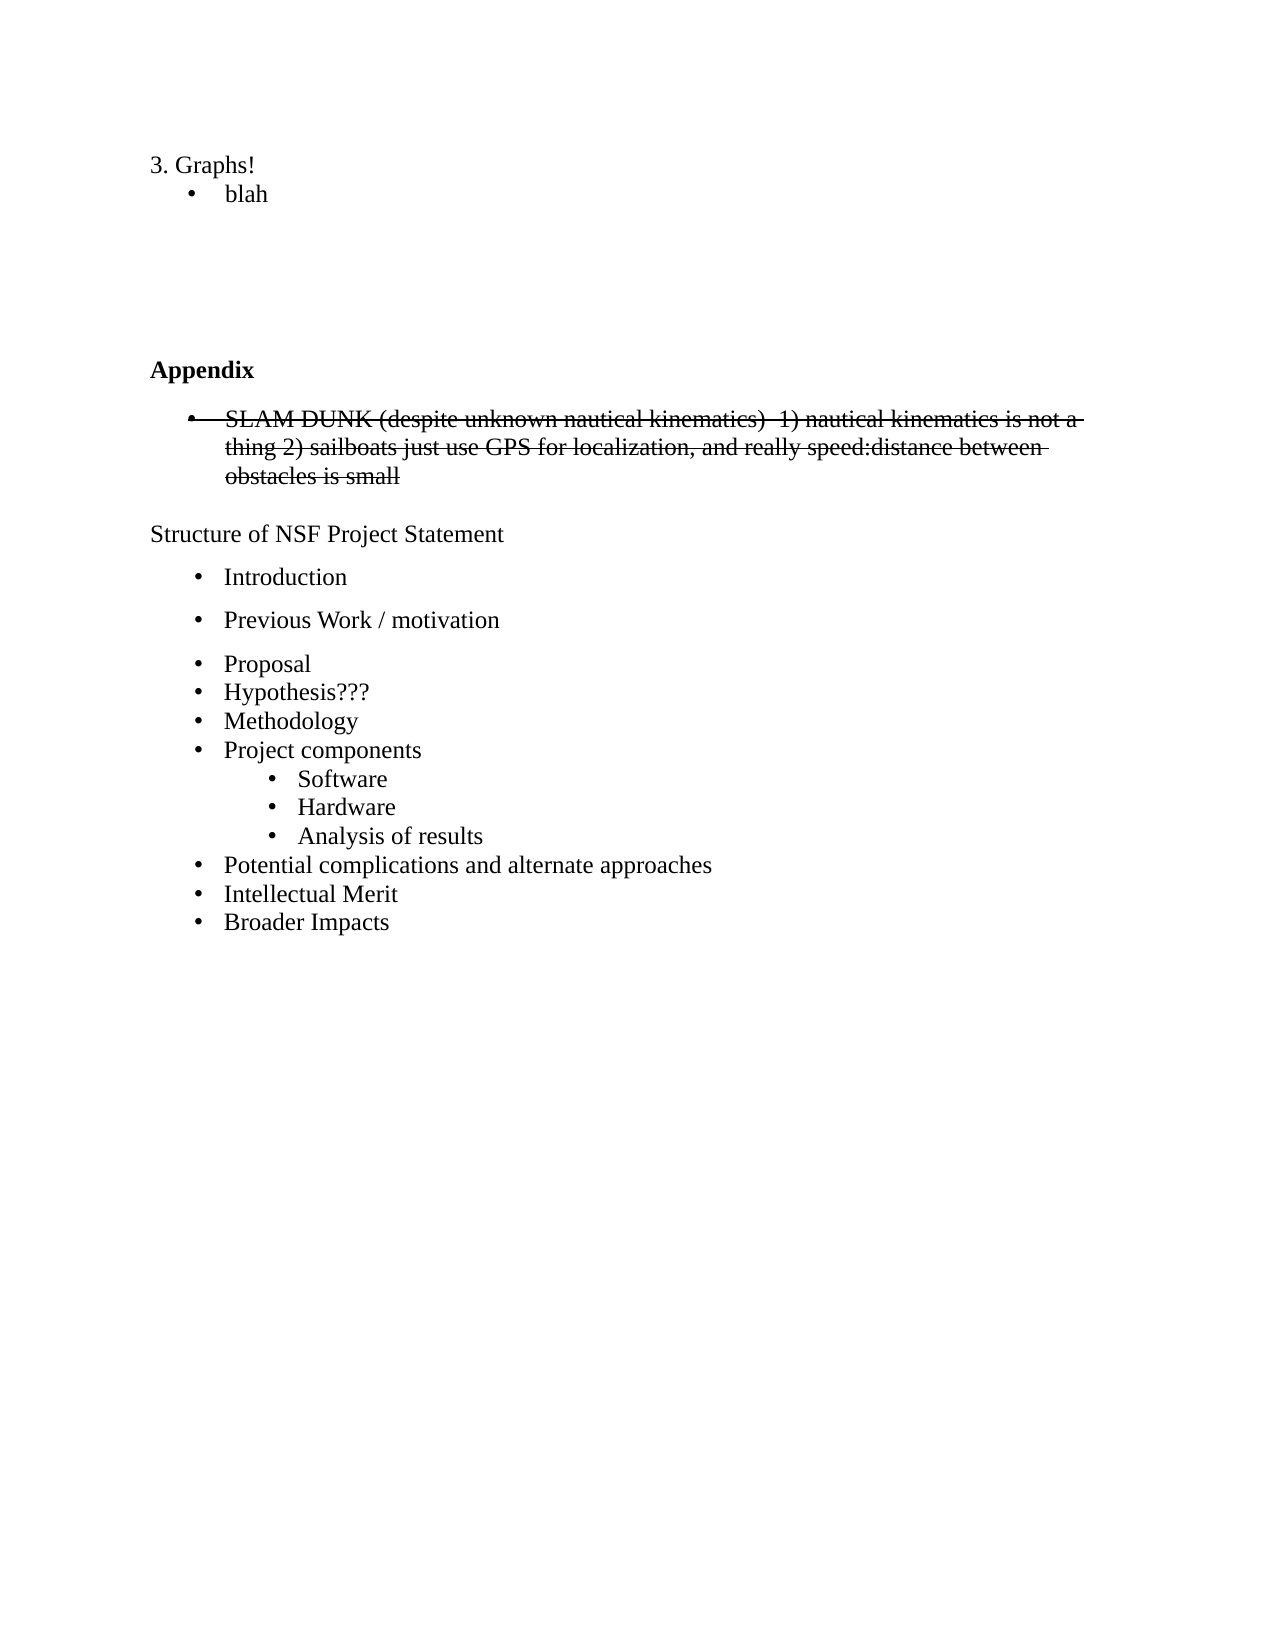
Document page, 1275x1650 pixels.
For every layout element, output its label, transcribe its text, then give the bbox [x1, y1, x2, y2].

list Proposal [194, 649, 1125, 677]
text 3. Graphs! [150, 150, 1125, 179]
list Methodology [194, 706, 1125, 735]
list Broader Impacts [194, 907, 1125, 936]
list Hypothesis??? [194, 677, 1125, 706]
list blah [187, 179, 1125, 207]
list Software [268, 764, 1125, 792]
list Project components [194, 735, 1125, 764]
list Hardware [268, 792, 1125, 821]
list SLAM DUNK (despite unknown nautical kinematics) 1) nautical kinematics is not a thing 2) sailboats just use GPS for localization, and really speed:distance between obstacles is small [187, 404, 1125, 490]
list Analysis of results [268, 821, 1125, 850]
list Introduction [194, 562, 1125, 591]
list Previous Work / motivation [194, 605, 1125, 634]
text Structure of NSF Project Statement [150, 519, 1125, 547]
list Intellectual Merit [194, 879, 1125, 907]
text Appendix [150, 355, 1125, 383]
list Potential complications and alternate approaches [194, 850, 1125, 879]
